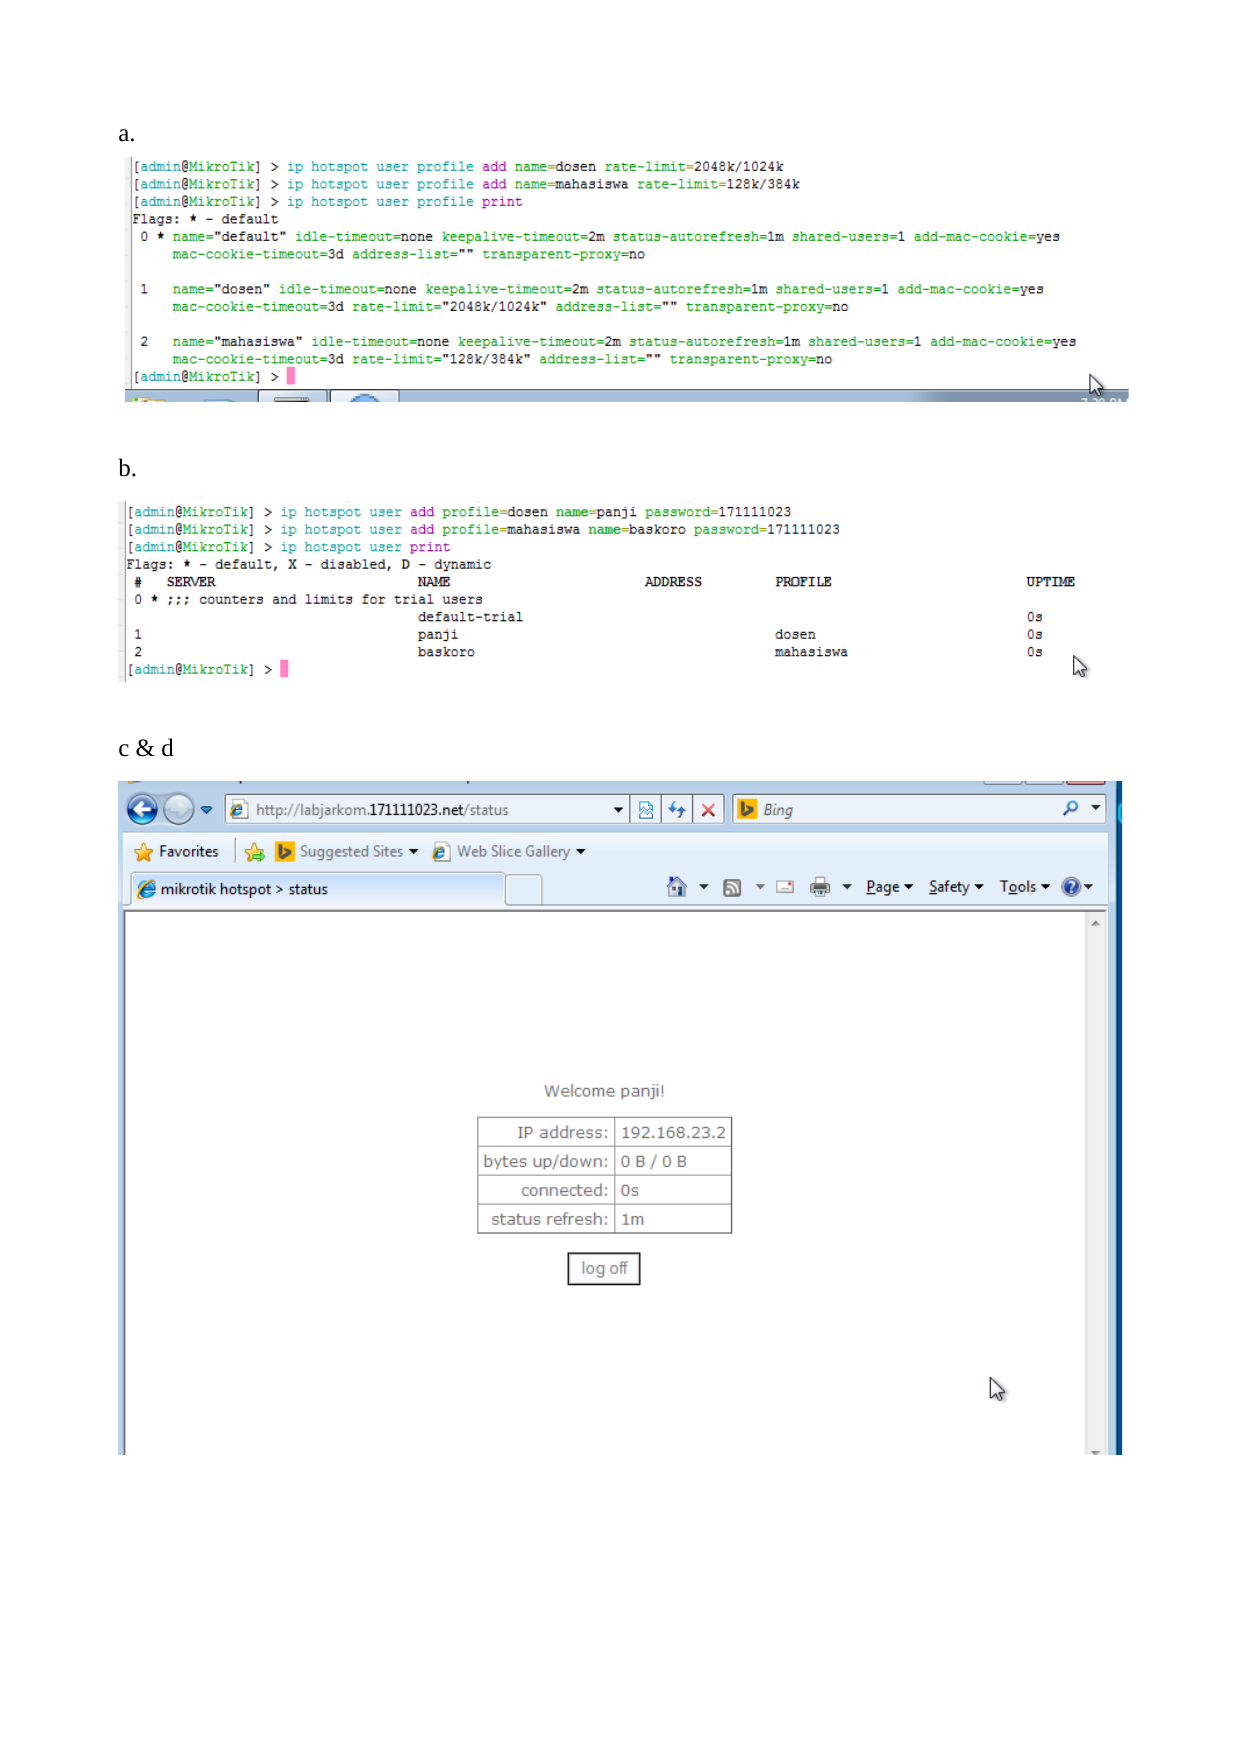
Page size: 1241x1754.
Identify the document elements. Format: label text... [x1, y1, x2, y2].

picture [118, 501, 1123, 682]
picture [118, 781, 1123, 1455]
text a. [118, 118, 1122, 147]
picture [124, 157, 1129, 402]
text c & d [118, 733, 1122, 762]
text b. [118, 453, 1122, 482]
